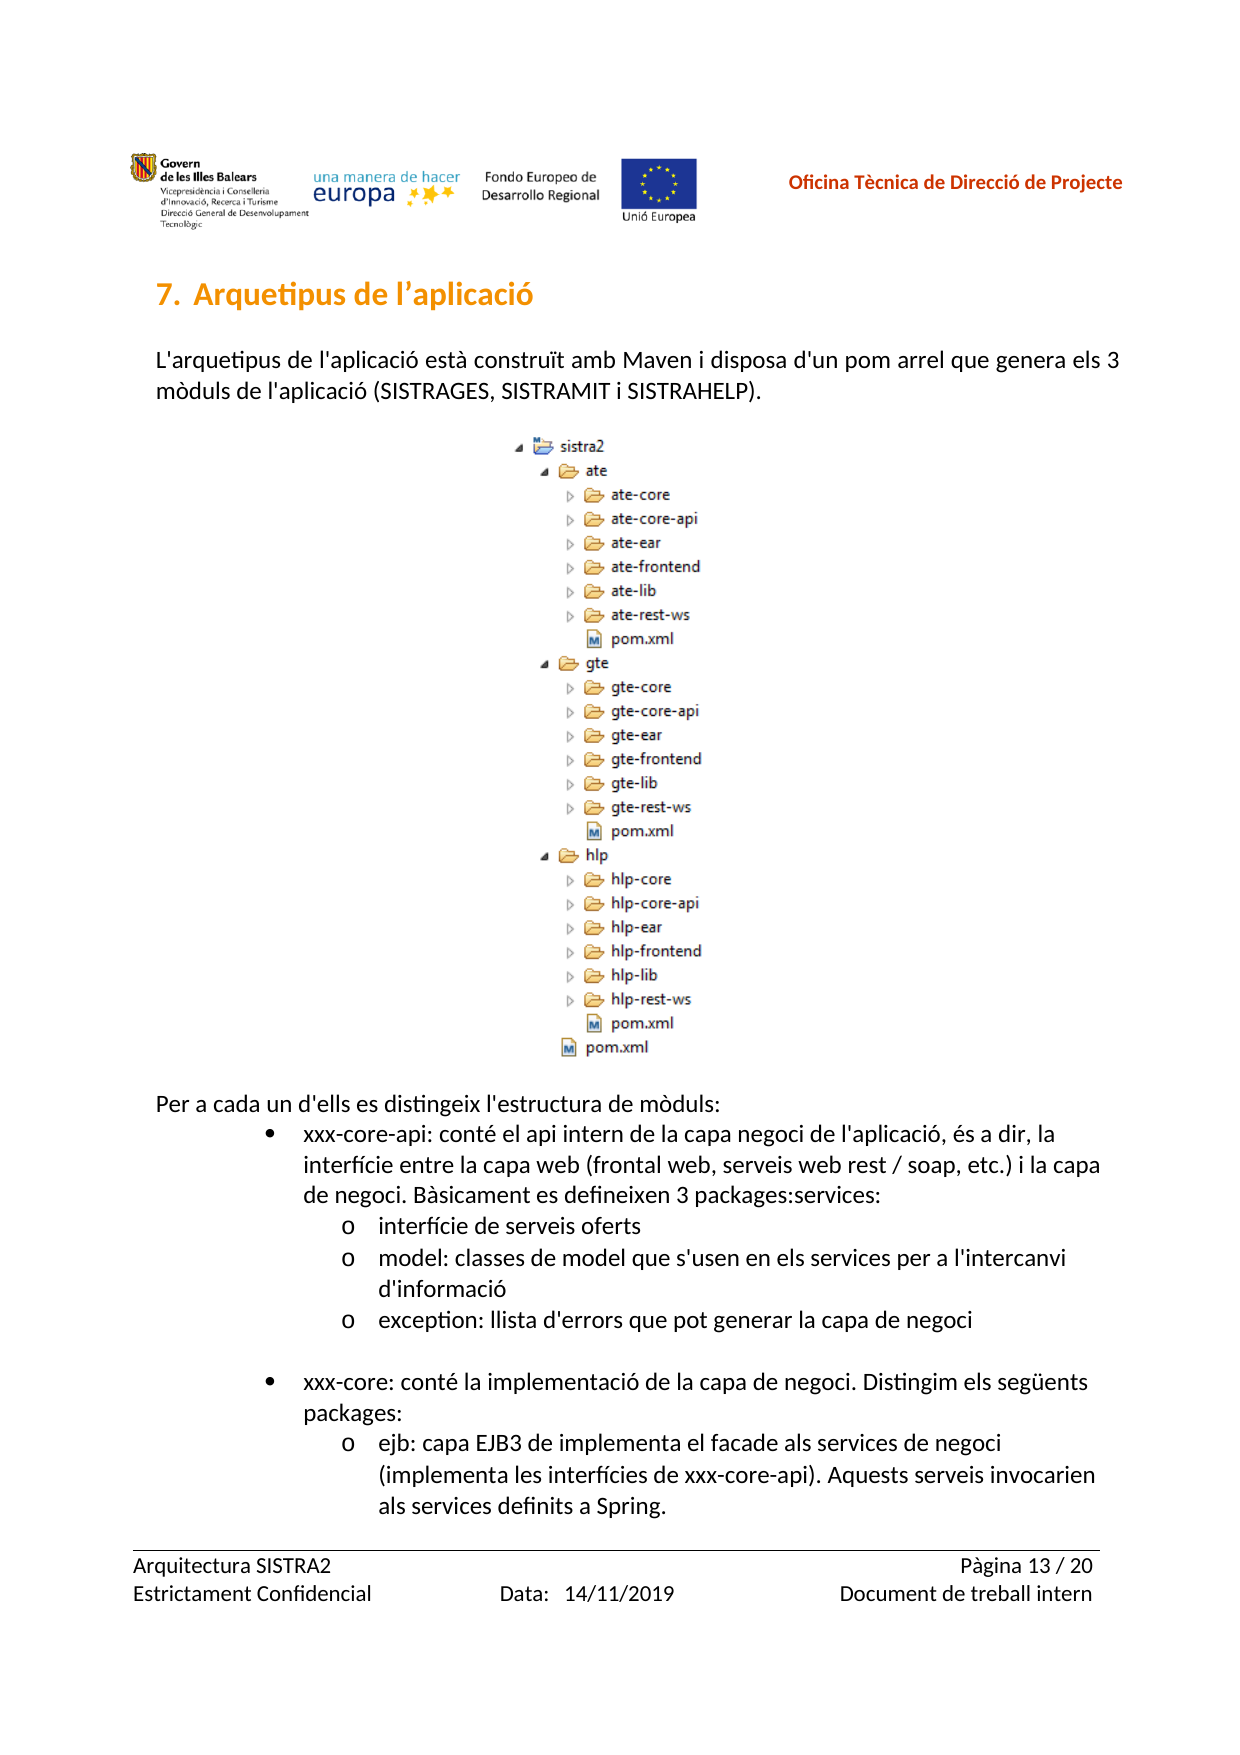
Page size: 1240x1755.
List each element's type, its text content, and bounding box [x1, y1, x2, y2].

list xxx-core: conté la implementació de la capa de negoci. Distingim els següents packages: [266, 1366, 1121, 1427]
list ejb: capa EJB3 de implementa el facade als services de negoci (implementa les interfícies de xxx-core-api). Aquests serveis invocarien als services definits a Spring. [341, 1427, 1121, 1520]
text Per a cada un d'ells es distingeix l'estructura de mòduls: [156, 1088, 1121, 1118]
subtitle Arquetipus de l’aplicació [156, 273, 1121, 314]
list exception: llista d'errors que pot generar la capa de negoci [341, 1304, 1121, 1336]
picture [511, 436, 766, 1058]
text L'arquetipus de l'aplicació està construït amb Maven i disposa d'un pom arrel que genera els 3 mòduls de l'aplicació (SISTRAGES, SISTRAMIT i SISTRAHELP). [156, 345, 1121, 406]
picture [130, 152, 699, 230]
list interfície de serveis oferts [341, 1210, 1121, 1242]
list model: classes de model que s'usen en els services per a l'intercanvi d'informació [341, 1242, 1121, 1304]
list xxx-core-api: conté el api intern de la capa negoci de l'aplicació, és a dir, la interfície entre la capa web (frontal web, serveis web rest / soap, etc.) i la capa de negoci. Bàsicament es defineixen 3 packages:services: [266, 1118, 1121, 1210]
